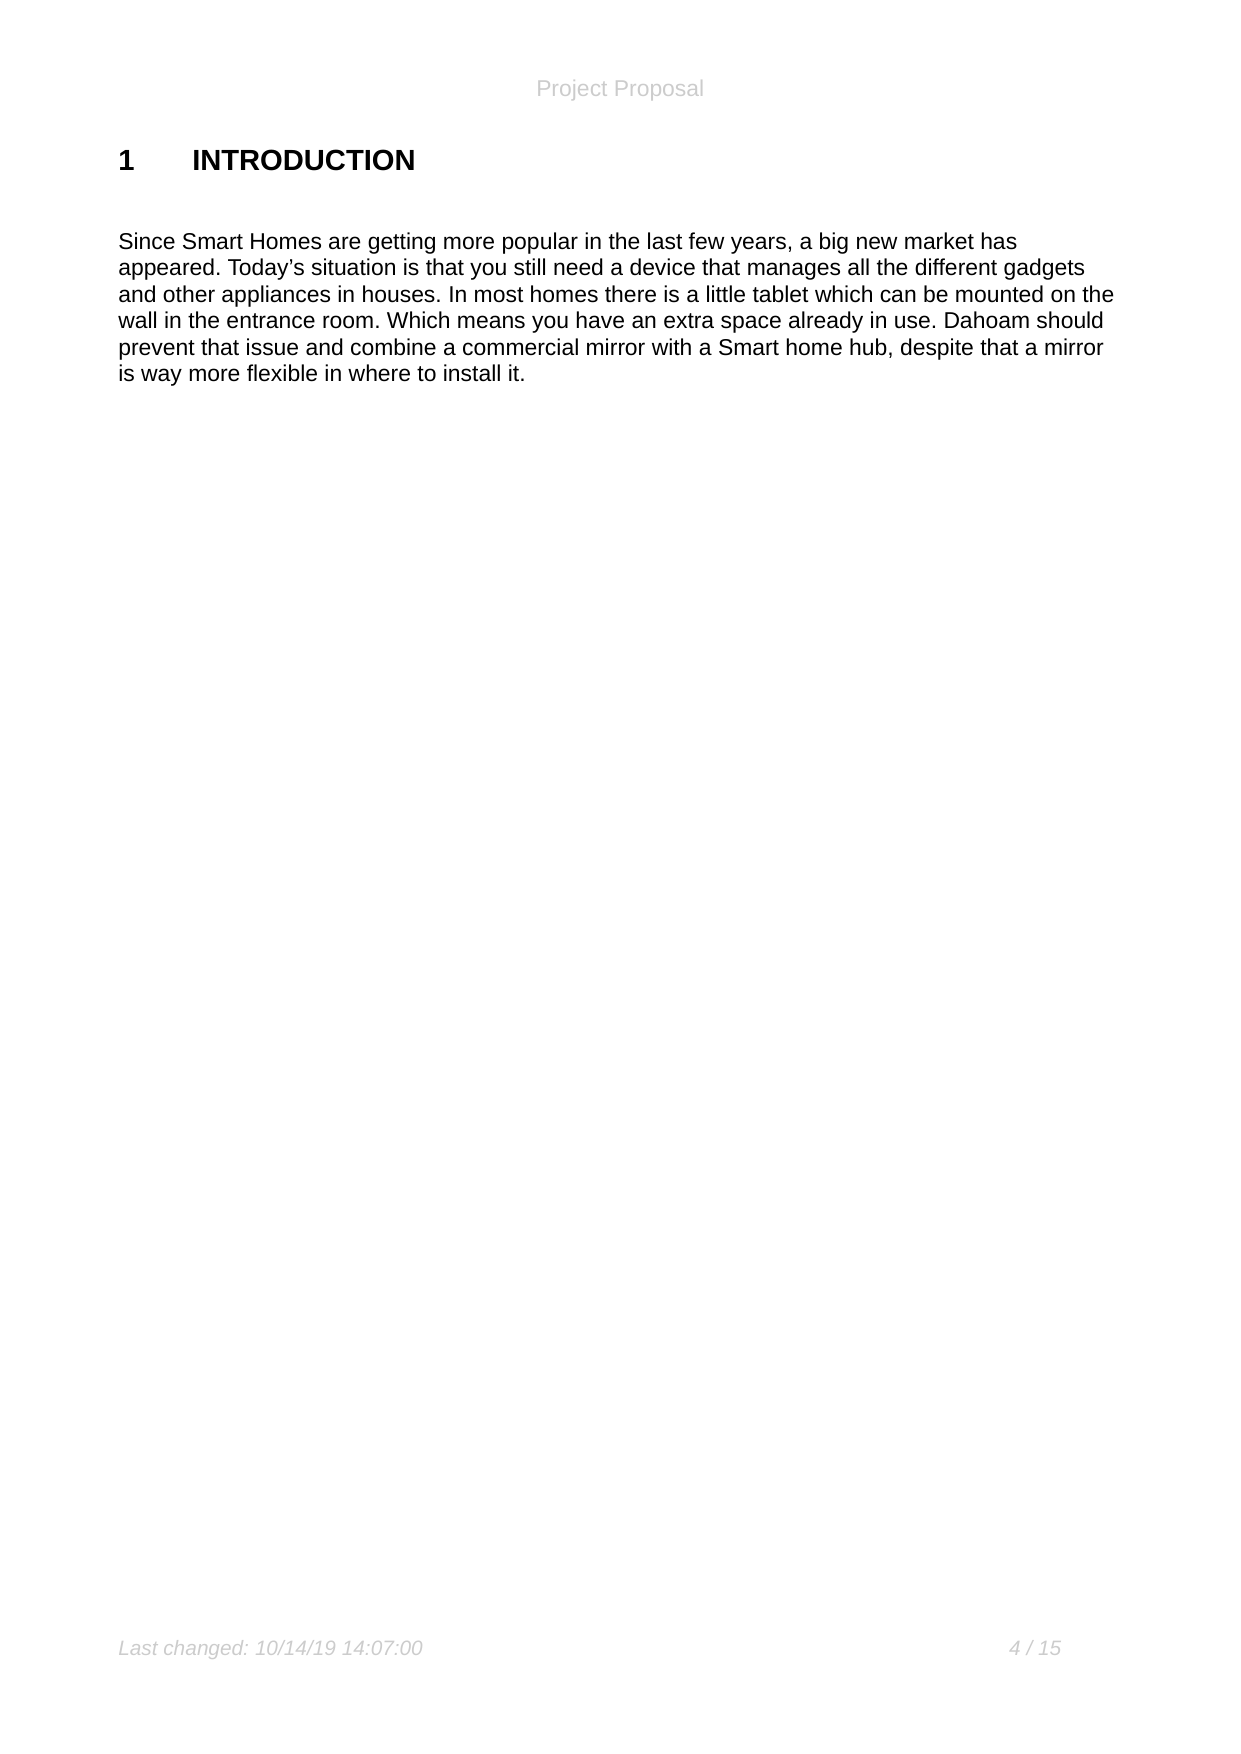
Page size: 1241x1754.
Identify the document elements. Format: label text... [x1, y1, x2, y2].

subtitle Introduction [118, 143, 1122, 177]
text Since Smart Homes are getting more popular in the last few years, a big new market has appeared. Today’s situation is that you still need a device that manages all the different gadgets and other appliances in houses. In most homes there is a little tablet which can be mounted on the wall in the entrance room. Which means you have an extra space already in use. Dahoam should prevent that issue and combine a commercial mirror with a Smart home hub, despite that a mirror is way more flexible in where to install it. [118, 228, 1122, 386]
